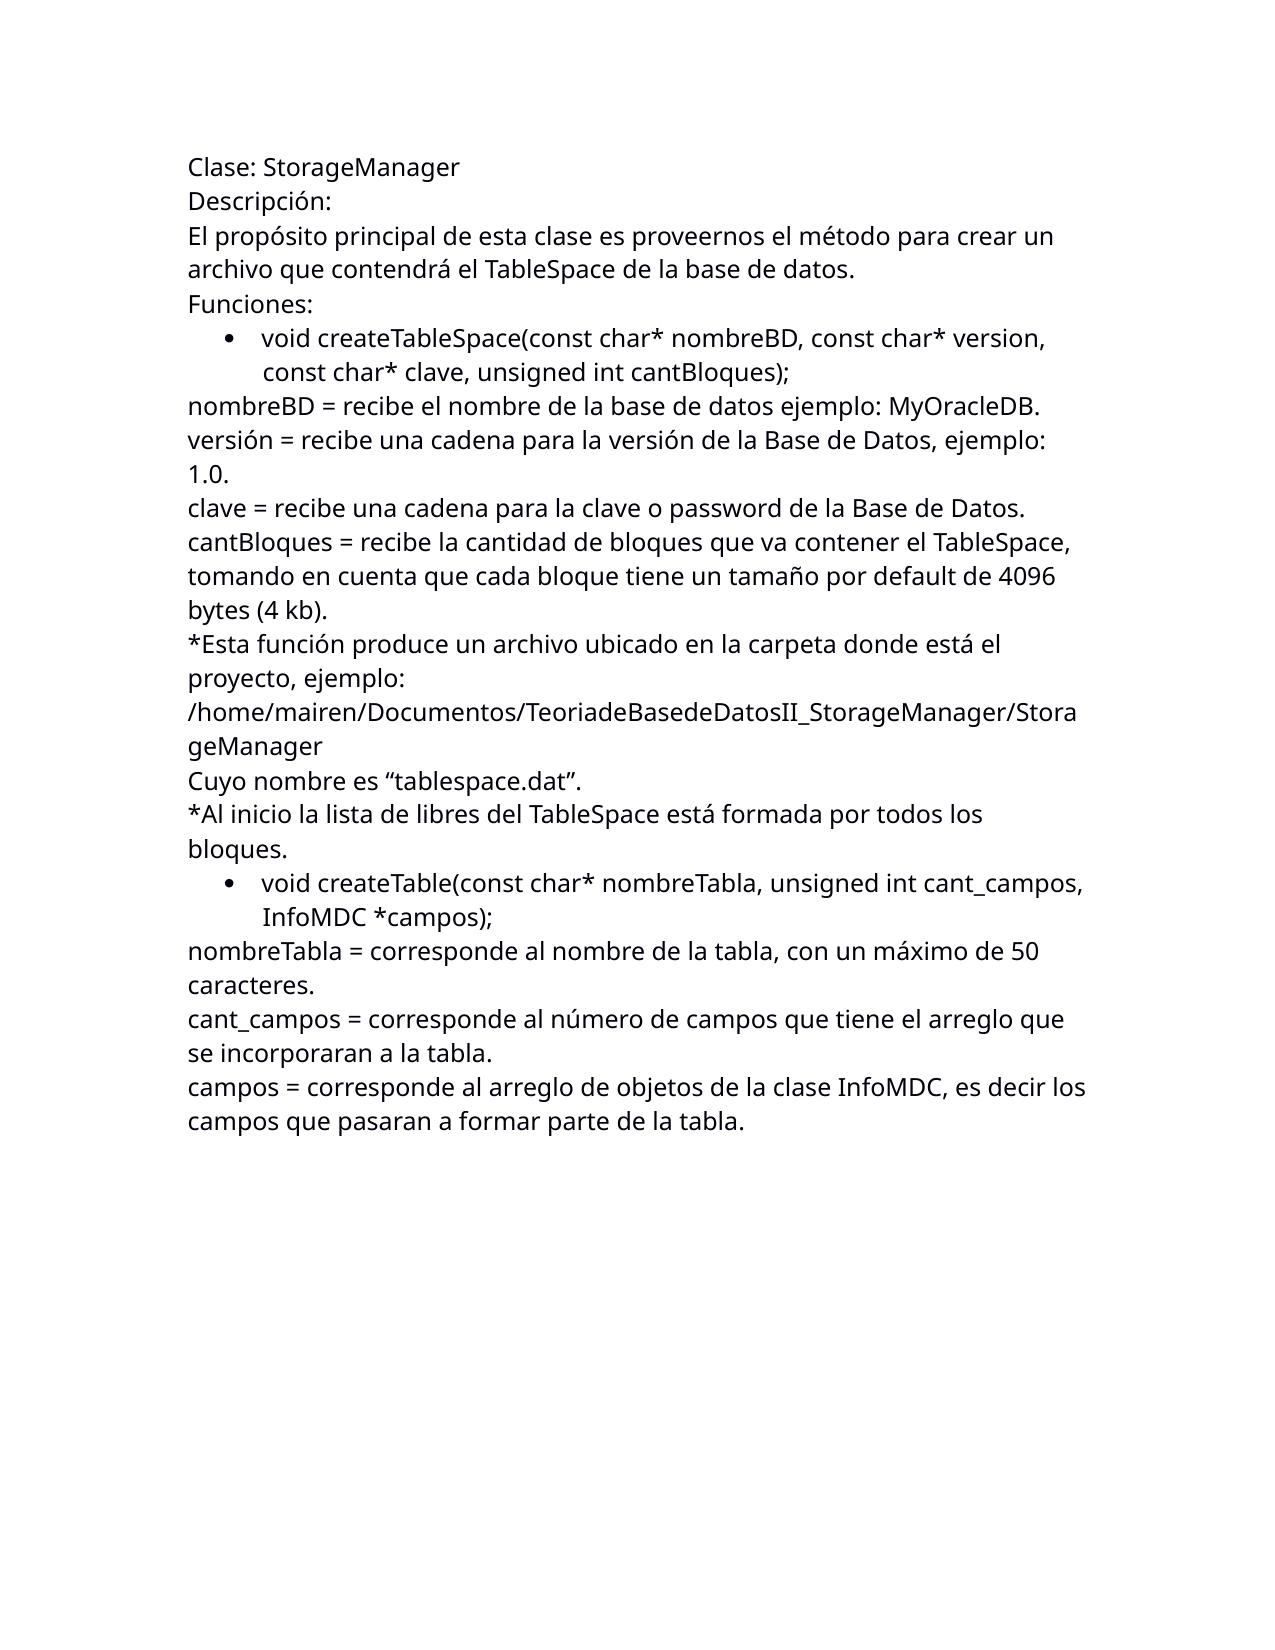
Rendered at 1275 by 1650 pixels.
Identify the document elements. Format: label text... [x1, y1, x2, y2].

text Clase: StorageManager [187, 150, 1087, 184]
text nombreTabla = corresponde al nombre de la tabla, con un máximo de 50 caracteres. [187, 933, 1087, 1002]
text *Al inicio la lista de libres del TableSpace está formada por todos los bloques. [187, 797, 1087, 865]
text nombreBD = recibe el nombre de la base de datos ejemplo: MyOracleDB. [187, 388, 1087, 422]
text cantBloques = recibe la cantidad de bloques que va contener el TableSpace, tomando en cuenta que cada bloque tiene un tamaño por default de 4096 bytes (4 kb). [187, 525, 1087, 627]
text cant_campos = corresponde al número de campos que tiene el arreglo que se incorporaran a la tabla. [187, 1002, 1087, 1070]
text Cuyo nombre es “tablespace.dat”. [187, 763, 1087, 797]
list void createTable(const char* nombreTabla, unsigned int cant_campos, InfoMDC *campos); [225, 865, 1087, 933]
text campos = corresponde al arreglo de objetos de la clase InfoMDC, es decir los campos que pasaran a formar parte de la tabla. [187, 1070, 1087, 1138]
text El propósito principal de esta clase es proveernos el método para crear un archivo que contendrá el TableSpace de la base de datos. [187, 218, 1087, 286]
text *Esta función produce un archivo ubicado en la carpeta donde está el proyecto, ejemplo: /home/mairen/Documentos/TeoriadeBasedeDatosII_StorageManager/StorageManager [187, 627, 1087, 763]
text Descripción: [187, 184, 1087, 218]
text Funciones: [187, 286, 1087, 320]
text versión = recibe una cadena para la versión de la Base de Datos, ejemplo: 1.0. [187, 422, 1087, 491]
text clave = recibe una cadena para la clave o password de la Base de Datos. [187, 491, 1087, 525]
list void createTableSpace(const char* nombreBD, const char* version, const char* clave, unsigned int cantBloques); [225, 320, 1087, 388]
